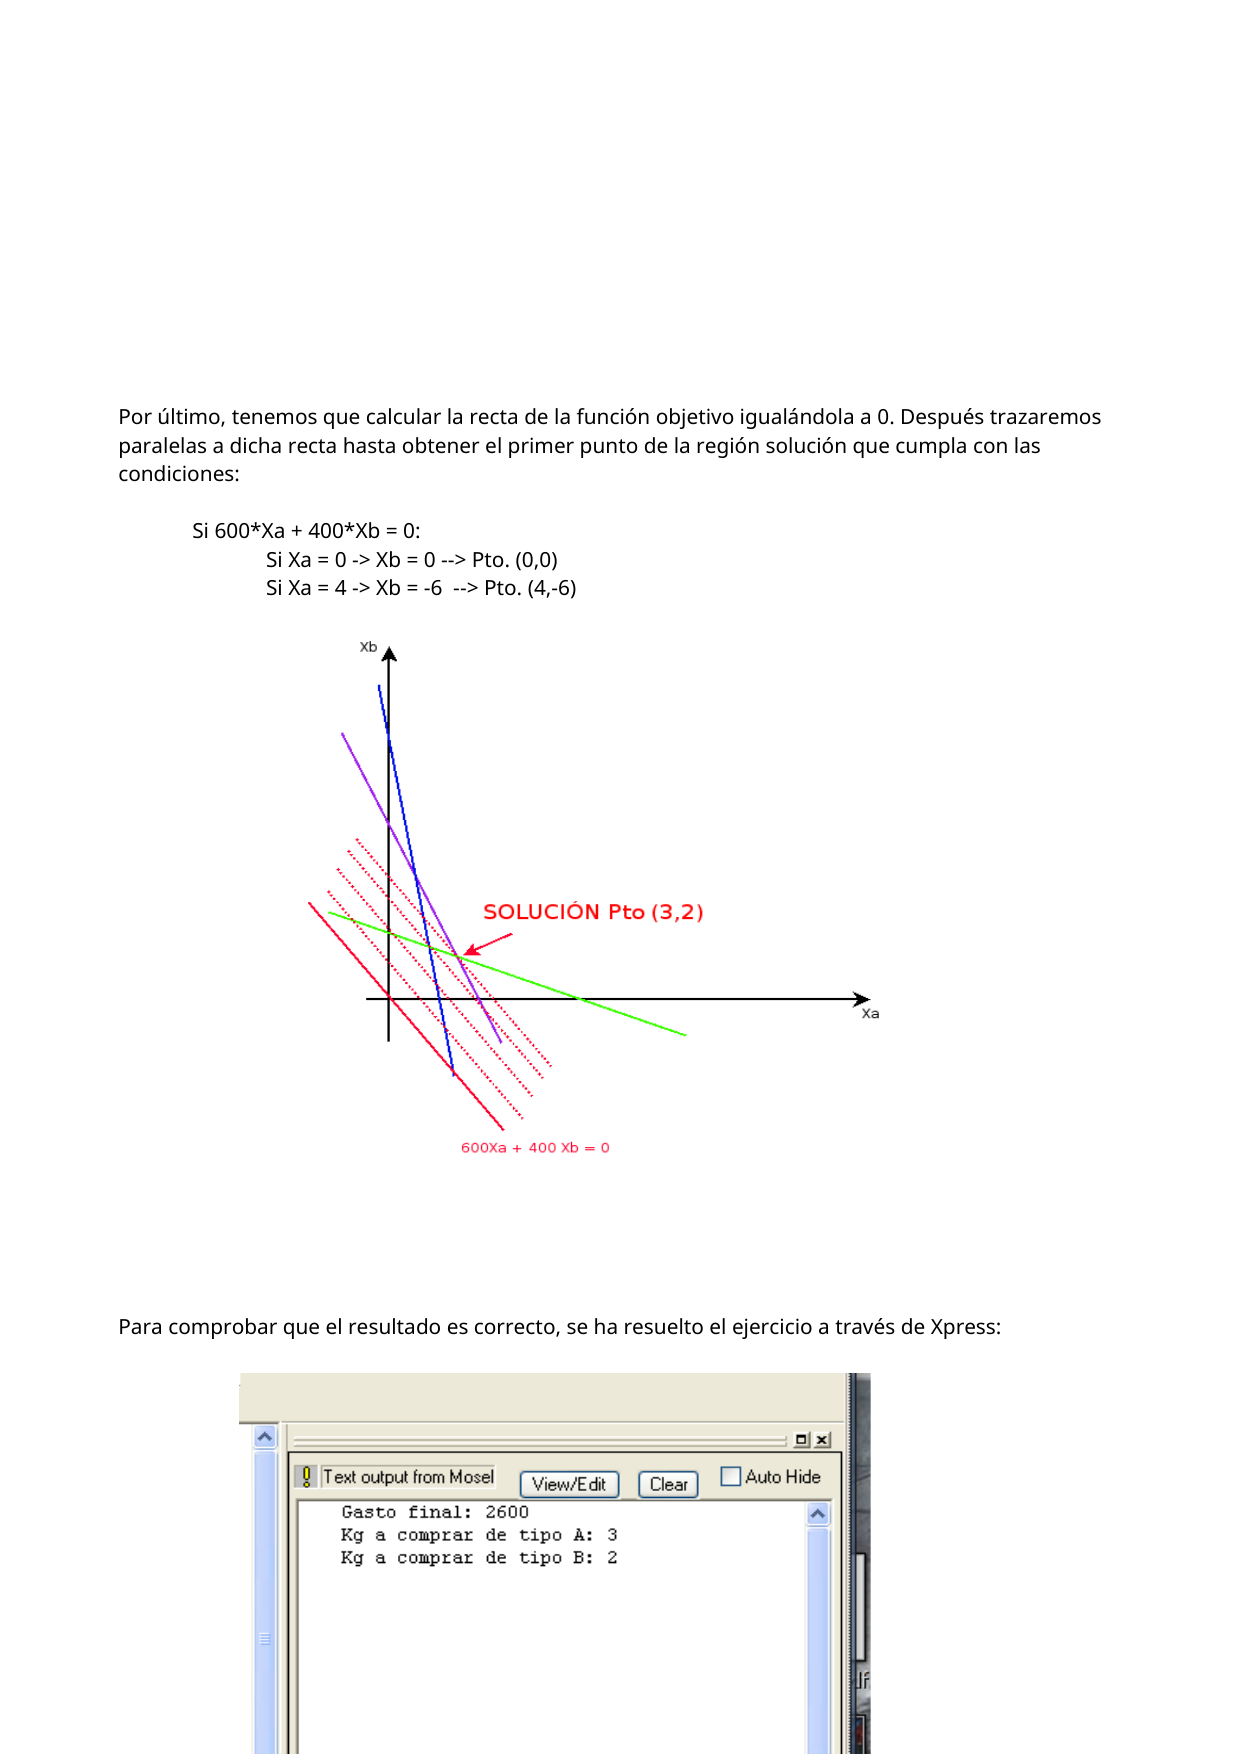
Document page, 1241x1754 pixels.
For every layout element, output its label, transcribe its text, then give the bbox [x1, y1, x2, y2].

text Si Xa = 0 -> Xb = 0 --> Pto. (0,0) [118, 545, 1122, 573]
text Para comprobar que el resultado es correcto, se ha resuelto el ejercicio a través de Xpress: [118, 1312, 1122, 1341]
text Si 600*Xa + 400*Xb = 0: [118, 516, 1122, 545]
picture [239, 1373, 871, 1754]
text Por último, tenemos que calcular la recta de la función objetivo igualándola a 0. Después trazaremos paralelas a dicha recta hasta obtener el primer punto de la región solución que cumpla con las condiciones: [118, 402, 1122, 488]
text Si Xa = 4 -> Xb = -6 --> Pto. (4,-6) [118, 573, 1122, 602]
picture [307, 640, 880, 1161]
